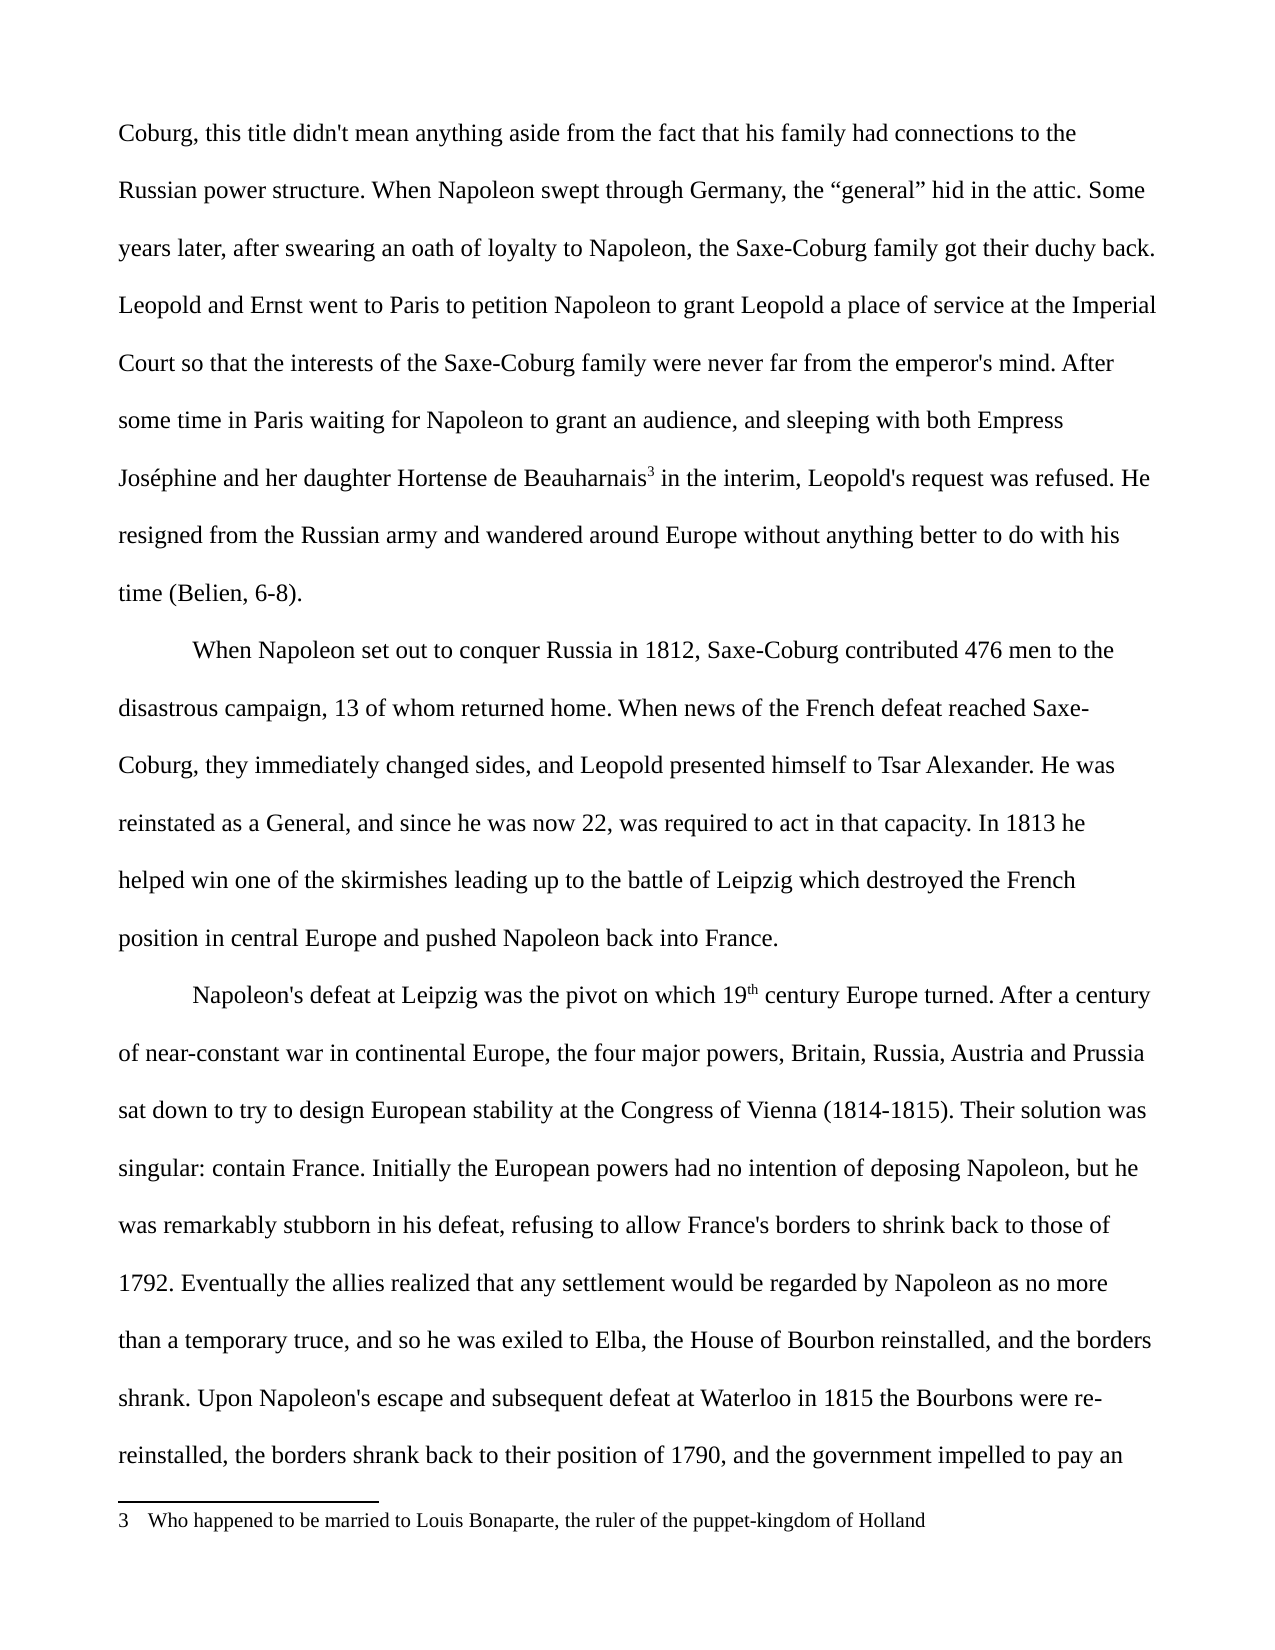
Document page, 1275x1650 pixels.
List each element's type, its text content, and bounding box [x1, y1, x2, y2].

text When Napoleon set out to conquer Russia in 1812, Saxe-Coburg contributed 476 men to the disastrous campaign, 13 of whom returned home. When news of the French defeat reached Saxe-Coburg, they immediately changed sides, and Leopold presented himself to Tsar Alexander. He was reinstated as a General, and since he was now 22, was required to act in that capacity. In 1813 he helped win one of the skirmishes leading up to the battle of Leipzig which destroyed the French position in central Europe and pushed Napoleon back into France. [118, 636, 1157, 952]
text Who happened to be married to Louis Bonaparte, the ruler of the puppet-kingdom of Holland [118, 1508, 1157, 1532]
text Coburg, this title didn't mean anything aside from the fact that his family had connections to the Russian power structure. When Napoleon swept through Germany, the “general” hid in the attic. Some years later, after swearing an oath of loyalty to Napoleon, the Saxe-Coburg family got their duchy back. Leopold and Ernst went to Paris to petition Napoleon to grant Leopold a place of service at the Imperial Court so that the interests of the Saxe-Coburg family were never far from the emperor's mind. After some time in Paris waiting for Napoleon to grant an audience, and sleeping with both Empress Joséphine and her daughter Hortense de Beauharnais in the interim, Leopold's request was refused. He resigned from the Russian army and wandered around Europe without anything better to do with his time (Belien, 6-8). [118, 118, 1157, 607]
text Napoleon's defeat at Leipzig was the pivot on which 19th century Europe turned. After a century of near-constant war in continental Europe, the four major powers, Britain, Russia, Austria and Prussia sat down to try to design European stability at the Congress of Vienna (1814-1815). Their solution was singular: contain France. Initially the European powers had no intention of deposing Napoleon, but he was remarkably stubborn in his defeat, refusing to allow France's borders to shrink back to those of 1792. Eventually the allies realized that any settlement would be regarded by Napoleon as no more than a temporary truce, and so he was exiled to Elba, the House of Bourbon reinstalled, and the borders shrank. Upon Napoleon's escape and subsequent defeat at Waterloo in 1815 the Bourbons were re-reinstalled, the borders shrank back to their position of 1790, and the government impelled to pay an [118, 981, 1157, 1469]
